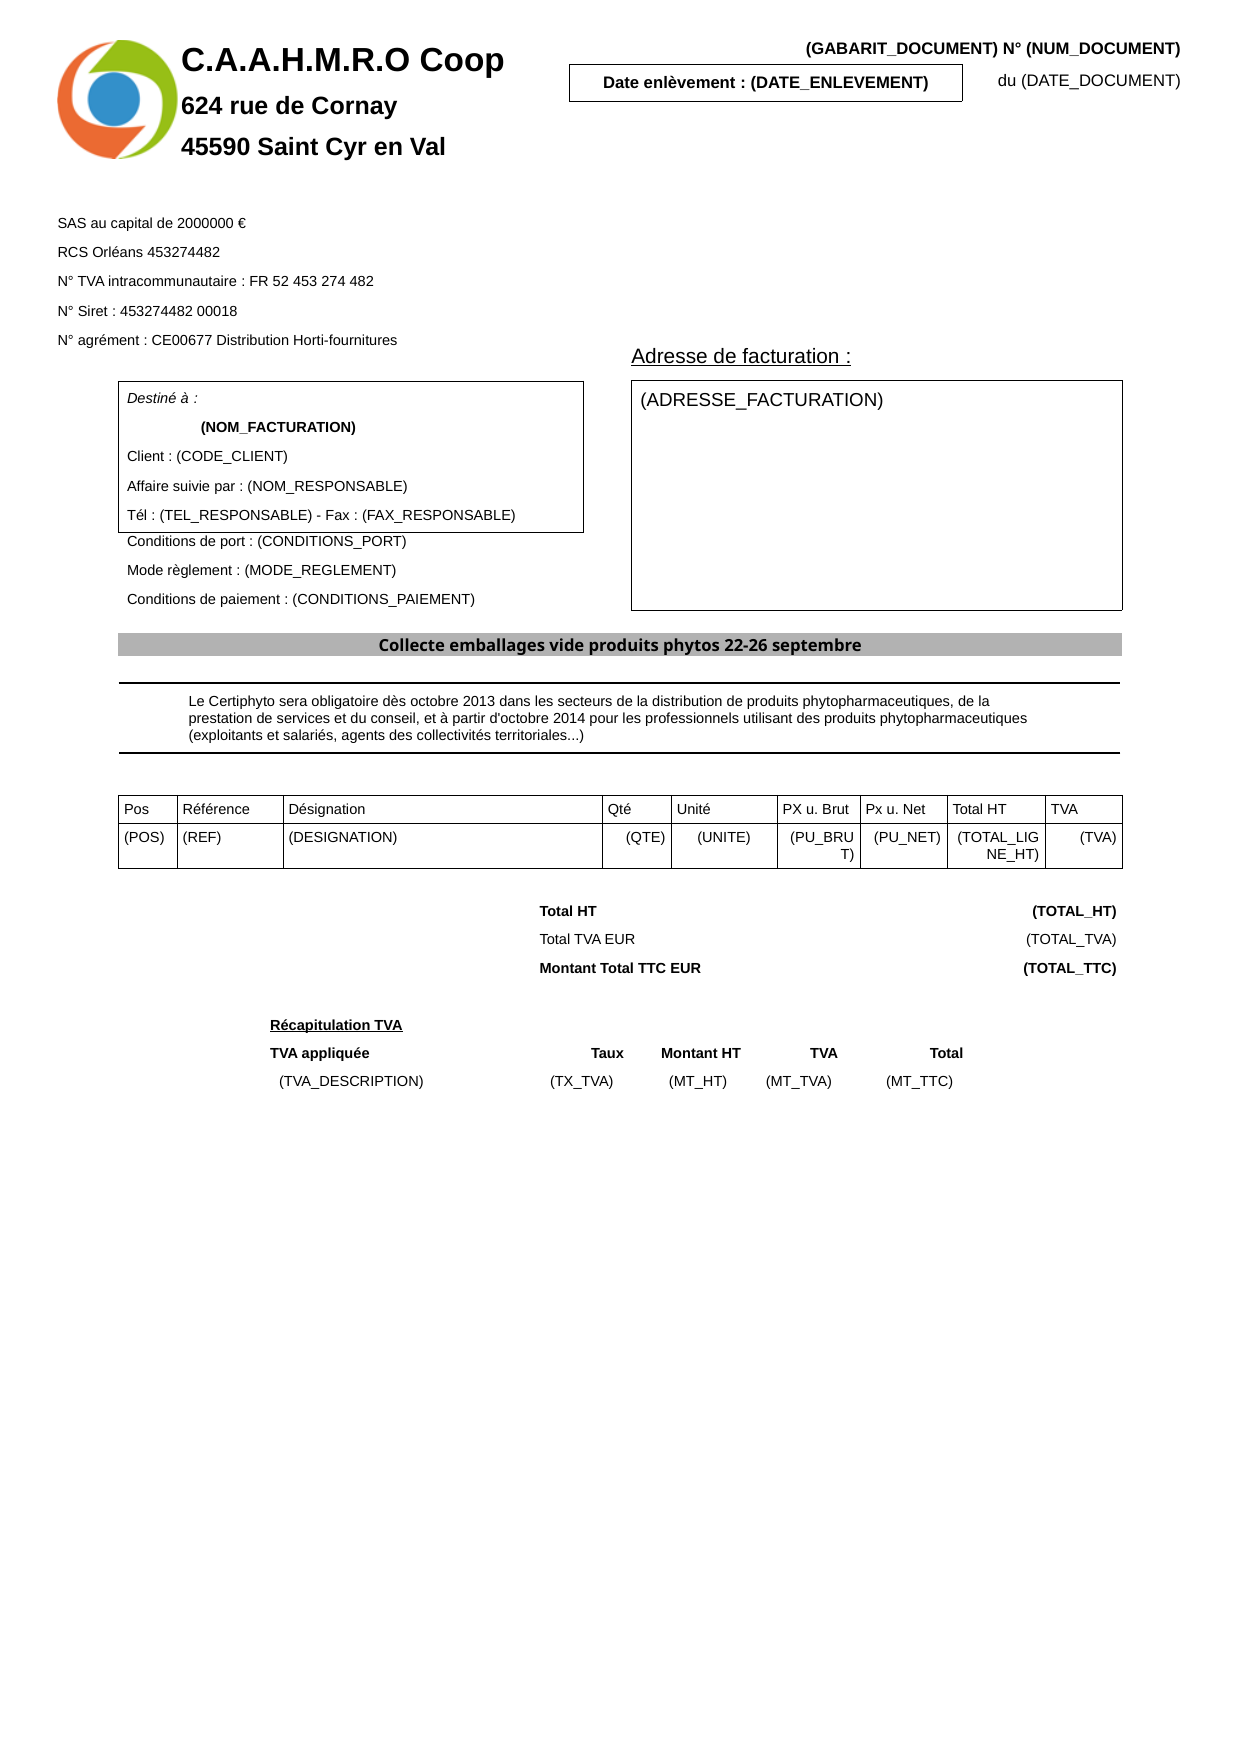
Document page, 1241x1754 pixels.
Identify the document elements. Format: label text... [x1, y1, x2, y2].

table_header Pos [119, 796, 177, 823]
table_header Qté [603, 796, 671, 823]
table_header Unité [672, 796, 777, 823]
table_cell (DESIGNATION) [284, 824, 602, 868]
table_cell (MT_TVA) [747, 1067, 844, 1095]
table_cell (REF) [178, 824, 283, 868]
table_header TVA [1046, 796, 1122, 823]
table_header PX u. Brut [778, 796, 860, 823]
table_header Px u. Net [861, 796, 947, 823]
text Collecte emballages vide produits phytos 22-26 septembre [118, 633, 1122, 656]
table_header Désignation [284, 796, 602, 823]
table_header [629, 1011, 747, 1039]
table_cell TVA appliquée [264, 1039, 536, 1067]
text (ADRESSE_FACTURATION) [640, 389, 1113, 411]
text Conditions de port : (CONDITIONS_PORT) [127, 533, 583, 549]
table_header [747, 1011, 844, 1039]
table_cell (TVA_DESCRIPTION) [264, 1067, 536, 1095]
picture [57, 40, 179, 159]
text Conditions de paiement : (CONDITIONS_PAIEMENT) [127, 591, 583, 608]
text Client : (CODE_CLIENT) [127, 448, 574, 465]
text Tél : (TEL_RESPONSABLE) - Fax : (FAX_RESPONSABLE) [127, 507, 574, 523]
table_header [844, 1011, 969, 1039]
table_cell Taux [536, 1039, 629, 1067]
table_cell (TOTAL_TVA) [769, 925, 1122, 953]
text Mode règlement : (MODE_REGLEMENT) [127, 562, 583, 578]
table_header Total HT [948, 796, 1045, 823]
table_header [536, 1011, 629, 1039]
table_cell (TX_TVA) [536, 1067, 629, 1095]
table_cell (TOTAL_TTC) [769, 954, 1122, 982]
text [632, 381, 1122, 610]
table_cell (PU_NET) [861, 824, 947, 868]
table_cell Total [844, 1039, 969, 1067]
table_cell TVA [747, 1039, 844, 1067]
table_header Référence [178, 796, 283, 823]
table_cell Montant HT [629, 1039, 747, 1067]
table_cell (TVA) [1046, 824, 1122, 868]
table_cell (UNITE) [672, 824, 777, 868]
text Affaire suivie par : (NOM_RESPONSABLE) [127, 477, 574, 494]
table_cell (PU_BRUT) [778, 824, 860, 868]
text Destiné à : [127, 389, 574, 406]
table_cell (TOTAL_LIGNE_HT) [948, 824, 1045, 868]
text Adresse de facturation : [631, 344, 1122, 368]
table_header Total HT [534, 897, 768, 925]
table_cell (MT_HT) [629, 1067, 747, 1095]
table_cell (POS) [119, 824, 177, 868]
text (NOM_FACTURATION) [127, 419, 574, 436]
table_cell (MT_TTC) [844, 1067, 969, 1095]
table_cell (QTE) [603, 824, 671, 868]
table_cell Total TVA EUR [534, 925, 768, 953]
table_header Récapitulation TVA [264, 1011, 536, 1039]
text Le Certiphyto sera obligatoire dès octobre 2013 dans les secteurs de la distribution de produits phytopharmaceutiques, de la prestation de services et du conseil, et à partir d'octobre 2014 pour les professionnels utilisant des produits phytopharmaceutiques (exploitants et salariés, agents des collectivités territoriales...) [188, 693, 1051, 743]
table_cell Montant Total TTC EUR [534, 954, 768, 982]
table_header (TOTAL_HT) [769, 897, 1122, 925]
